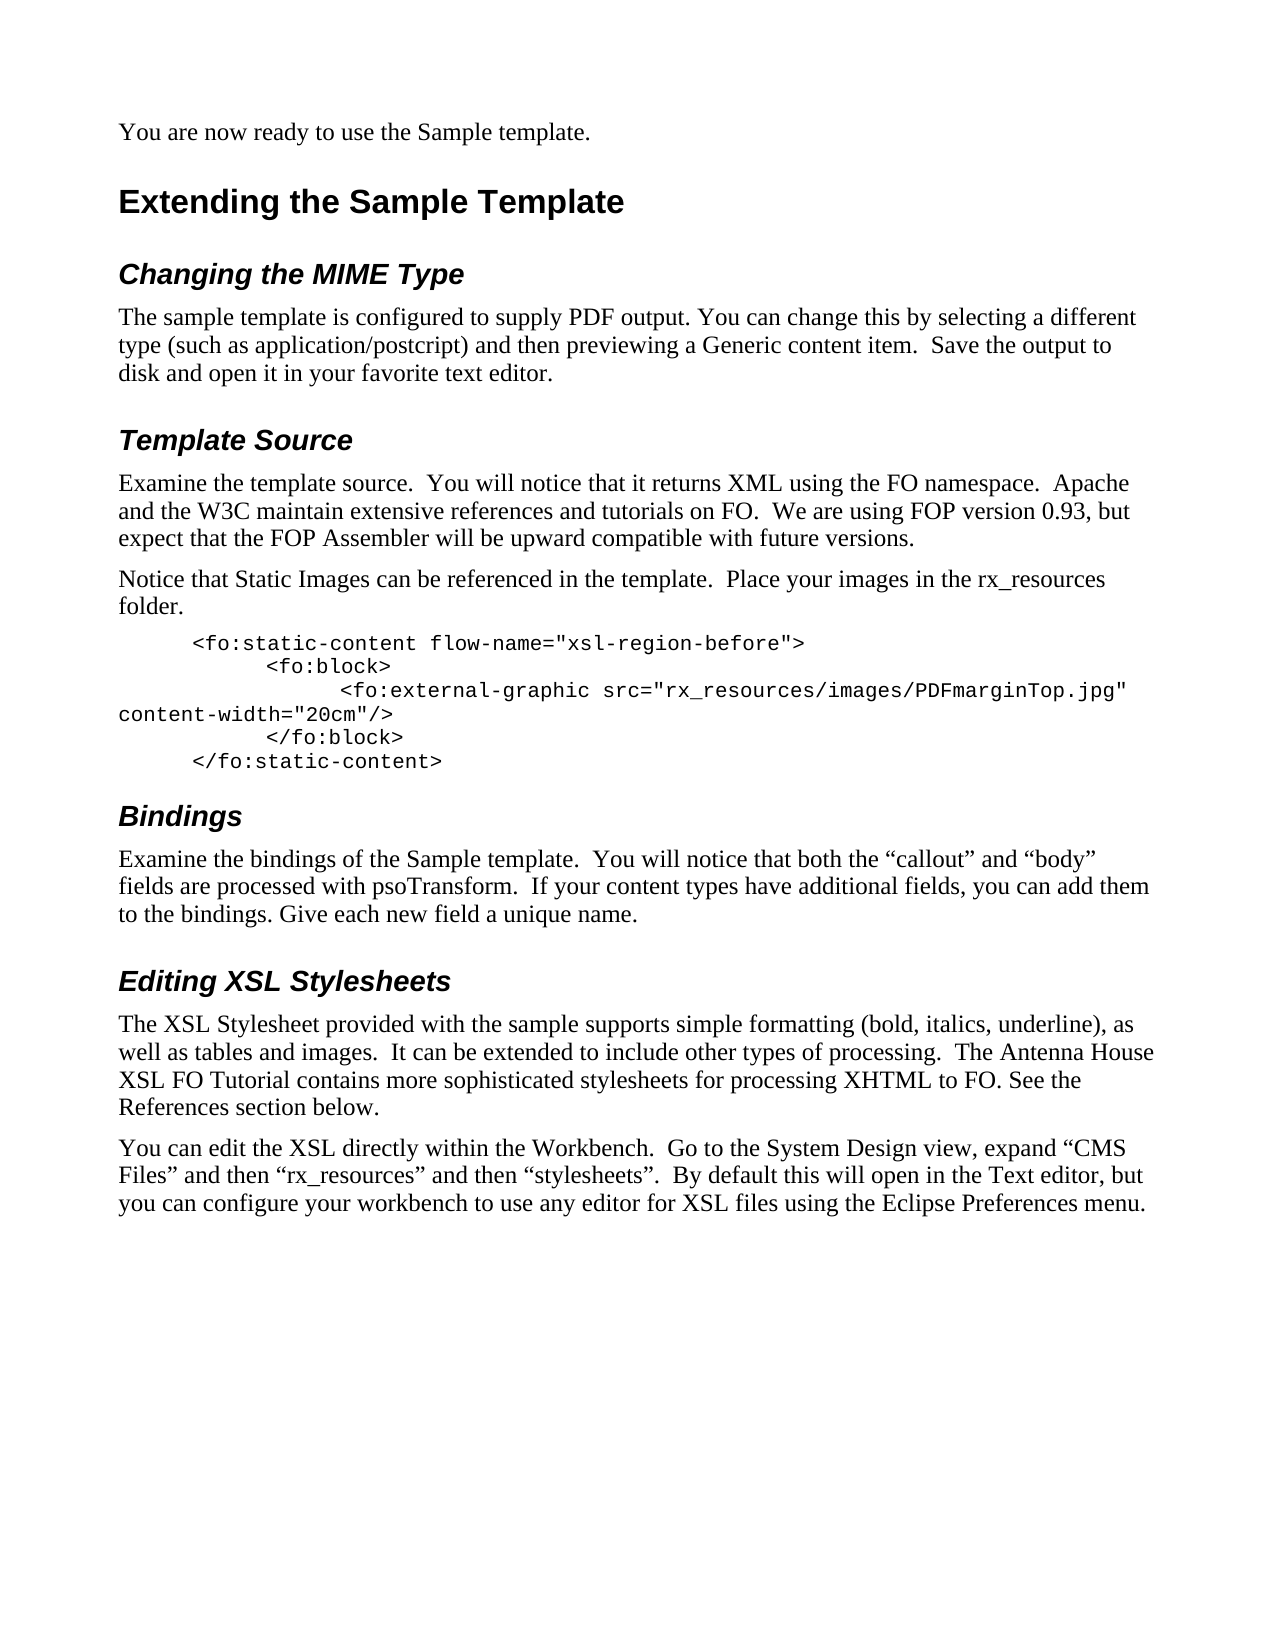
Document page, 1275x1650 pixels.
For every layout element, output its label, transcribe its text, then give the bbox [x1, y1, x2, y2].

subtitle Extending the Sample Template [118, 183, 1157, 221]
text You can edit the XSL directly within the Workbench. Go to the System Design view, expand “CMS Files” and then “rx_resources” and then “stylesheets”. By default this will open in the Text editor, but you can configure your workbench to use any editor for XSL files using the Eclipse Preferences menu. [118, 1134, 1157, 1217]
text You are now ready to use the Sample template. [118, 118, 1157, 146]
subtitle Bindings [118, 799, 1157, 832]
subtitle Changing the MIME Type [118, 258, 1157, 291]
text The XSL Stylesheet provided with the sample supports simple formatting (bold, italics, underline), as well as tables and images. It can be extended to include other types of processing. The Antenna House XSL FO Tutorial contains more sophisticated stylesheets for processing XHTML to FO. See the References section below. [118, 1010, 1157, 1121]
subtitle Template Source [118, 424, 1157, 457]
text Examine the template source. You will notice that it returns XML using the FO namespace. Apache and the W3C maintain extensive references and tutorials on FO. We are using FOP version 0.93, but expect that the FOP Assembler will be upward compatible with future versions. [118, 469, 1157, 552]
subtitle Editing XSL Stylesheets [118, 965, 1157, 998]
text Notice that Static Images can be referenced in the template. Place your images in the rx_resources folder. [118, 565, 1157, 620]
text The sample template is configured to supply PDF output. You can change this by selecting a different type (such as application/postcript) and then previewing a Generic content item. Save the output to disk and open it in your favorite text editor. [118, 303, 1157, 387]
text <fo:static-content flow-name="xsl-region-before"> <fo:block> <fo:external-graphic src="rx_resources/images/PDFmarginTop.jpg" content-width="20cm"/> </fo:block> </fo:static-content> [118, 633, 1157, 774]
text Examine the bindings of the Sample template. You will notice that both the “callout” and “body” fields are processed with psoTransform. If your content types have additional fields, you can add them to the bindings. Give each new field a unique name. [118, 845, 1157, 928]
